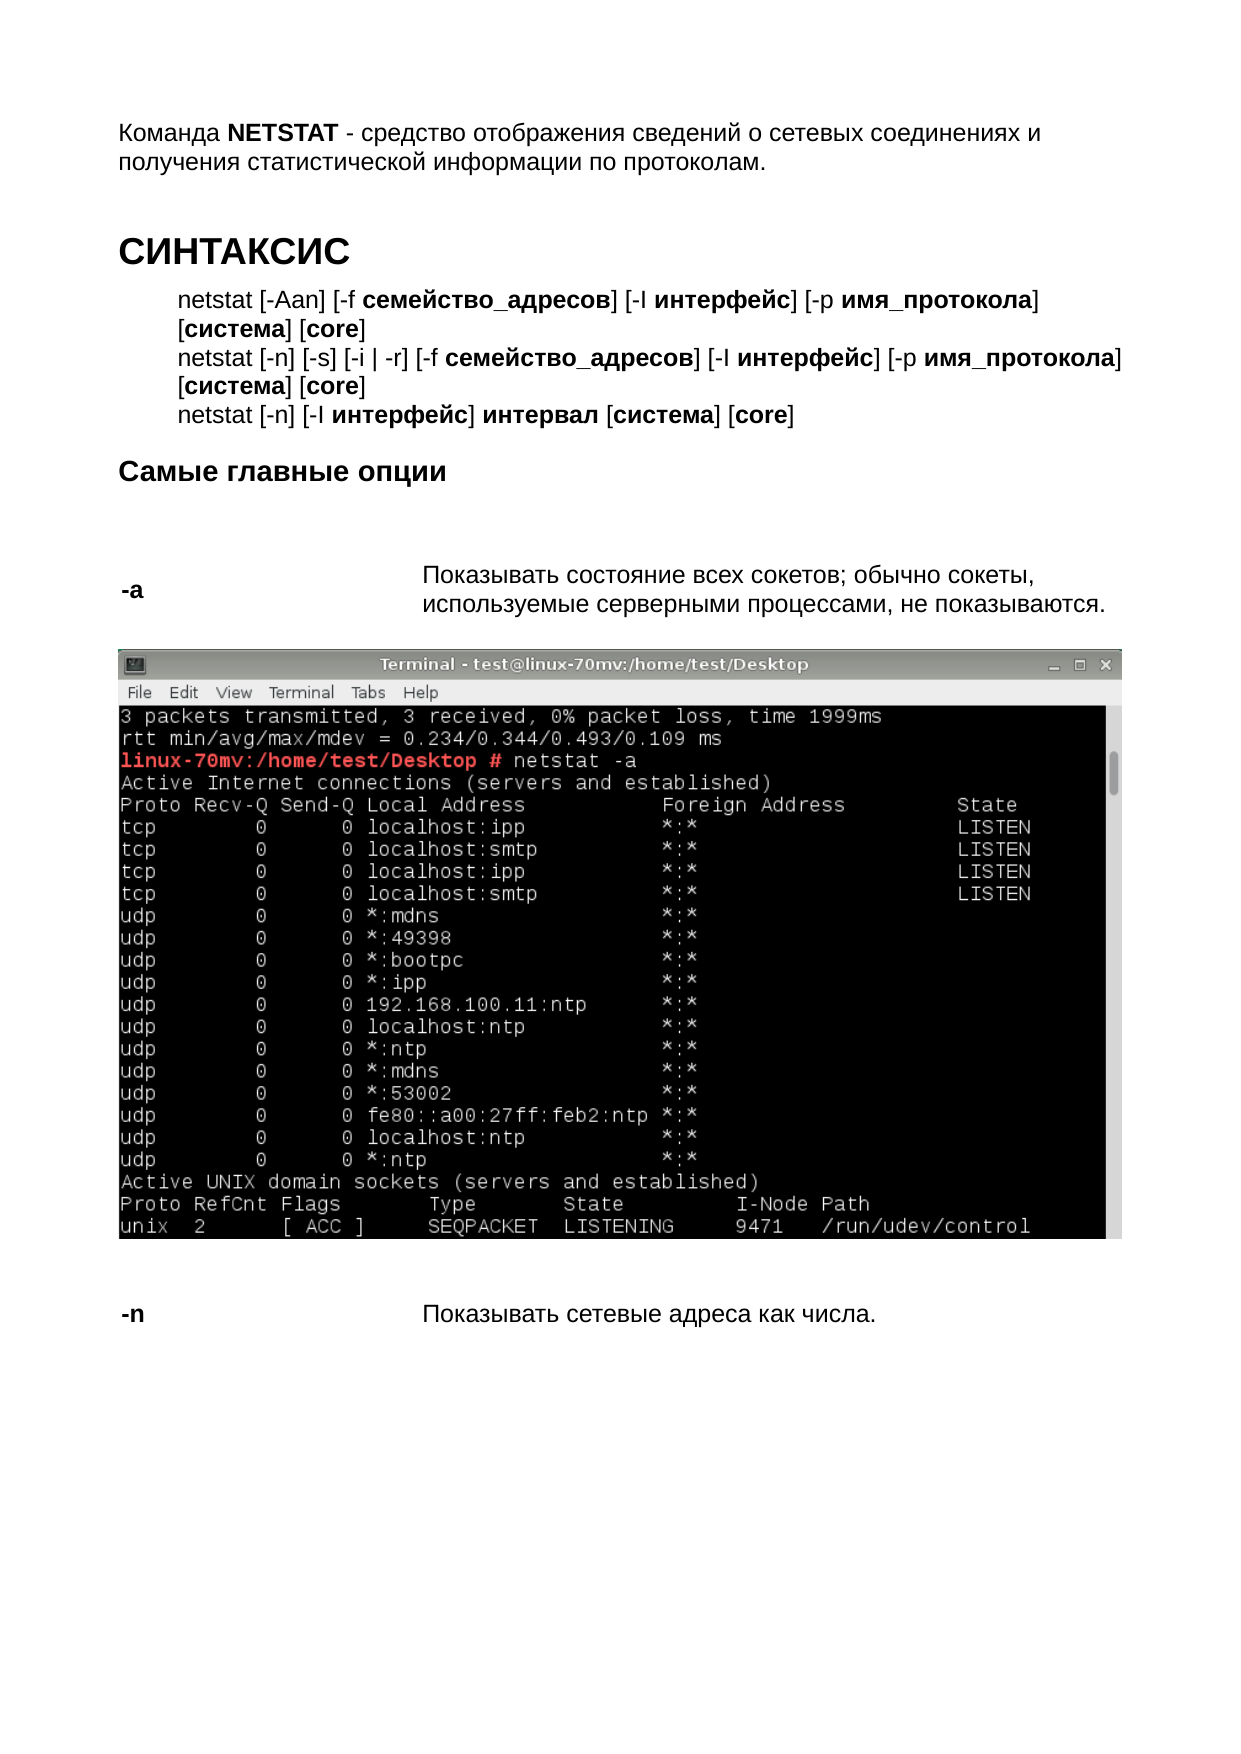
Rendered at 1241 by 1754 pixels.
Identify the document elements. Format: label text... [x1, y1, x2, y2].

list netstat [-Aan] [-f семейство_адресов] [-I интерфейс] [-p имя_протокола] [система] [core] netstat [-n] [-s] [-i | -r] [-f семейство_адресов] [-I интерфейс] [-p имя_протокола] [система] [core] netstat [-n] [-I интерфейс] интервал [система] [core] [177, 285, 1122, 429]
table_header Показывать состояние всех сокетов; обычно сокеты, используемые серверными процессами, не показываются. [419, 557, 1122, 621]
subtitle Самые главные опции [118, 454, 1122, 487]
picture [118, 649, 1122, 1239]
text Команда NETSTAT - средство отображения сведений о сетевых соединениях и получения статистической информации по протоколам. [118, 118, 1122, 176]
table_header -n [118, 1296, 419, 1331]
table_header Показывать сетевые адреса как числа. [419, 1296, 1122, 1331]
subtitle СИНТАКСИС [118, 229, 1122, 272]
table_header -a [118, 557, 419, 621]
